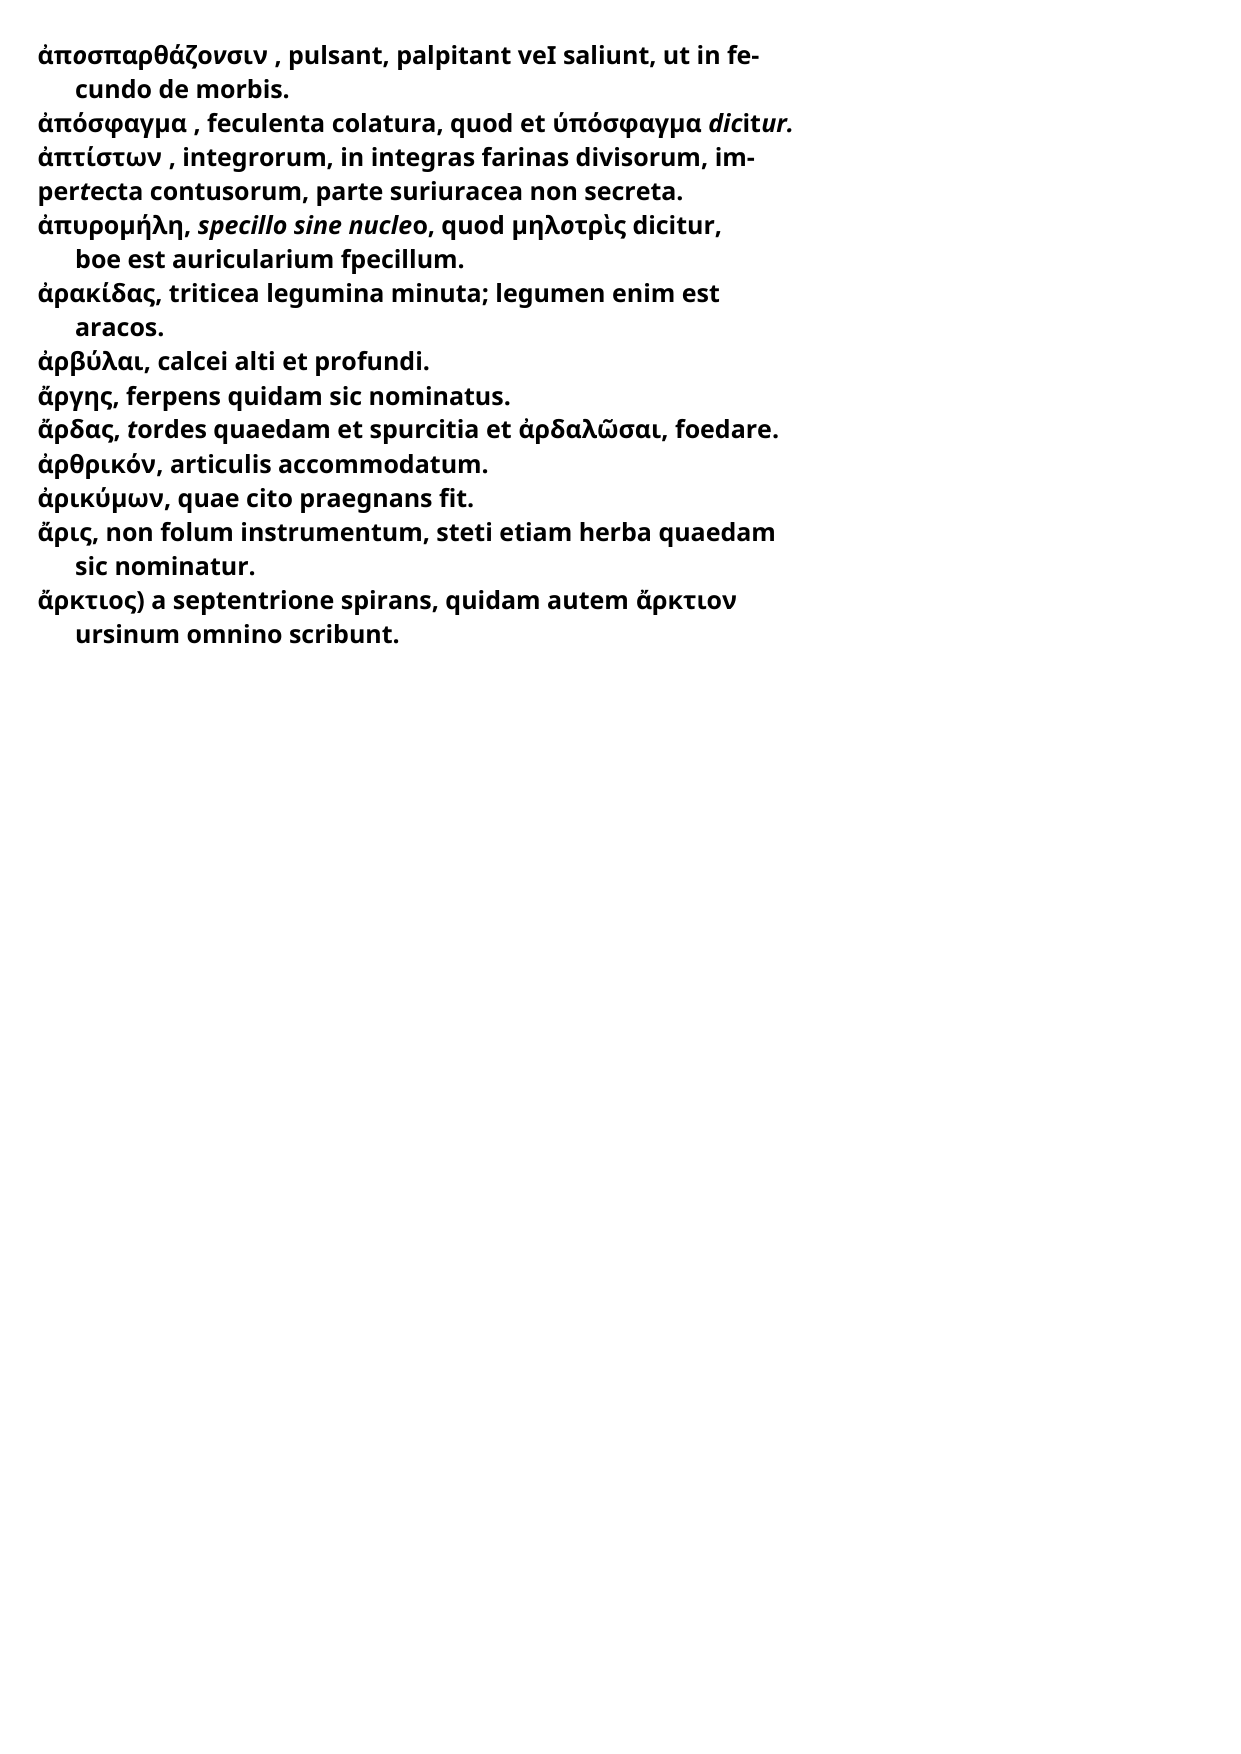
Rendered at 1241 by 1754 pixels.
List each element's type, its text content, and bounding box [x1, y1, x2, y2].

text ἀρθρικόν, articulis accommodatum. [37, 446, 1203, 480]
text ἄρις, non folum instrumentum, steti etiam herba quaedam sic nominatur. [37, 514, 1203, 582]
text ἀπόσφαγμα , feculenta colatura, quod et ύπόσφαγμα dicitur. ἀπτίστων , integrorum, in integras farinas divisorum, im- pertecta contusorum, parte suriuracea non secreta. [37, 106, 1203, 208]
text ἄρκτιος) a septentrione spirans, quidam autem ἄρκτιον ursinum omnino scribunt. [37, 582, 1203, 651]
text ἀπυρομήλη, specillo sine nucleo, quod μηλοτρὶς dicitur, boe est auricularium fpecillum. [37, 208, 1203, 276]
text ἀρικύμων, quae cito praegnans fit. [37, 480, 1203, 514]
text ἄργης, ferpens quidam sic nominatus. [37, 378, 1203, 412]
text ἀρακίδας, triticea legumina minuta; legumen enim est aracos. [37, 276, 1203, 344]
text ἄρδας, tordes quaedam et spurcitia et ἀρδαλῶσαι, foedare. [37, 412, 1203, 446]
text ἀποσπαρθάζονσιν , pulsant, palpitant veI saliunt, ut in fe- cundo de morbis. [37, 37, 1203, 106]
text ἀρβύλαι, calcei alti et profundi. [37, 344, 1203, 378]
